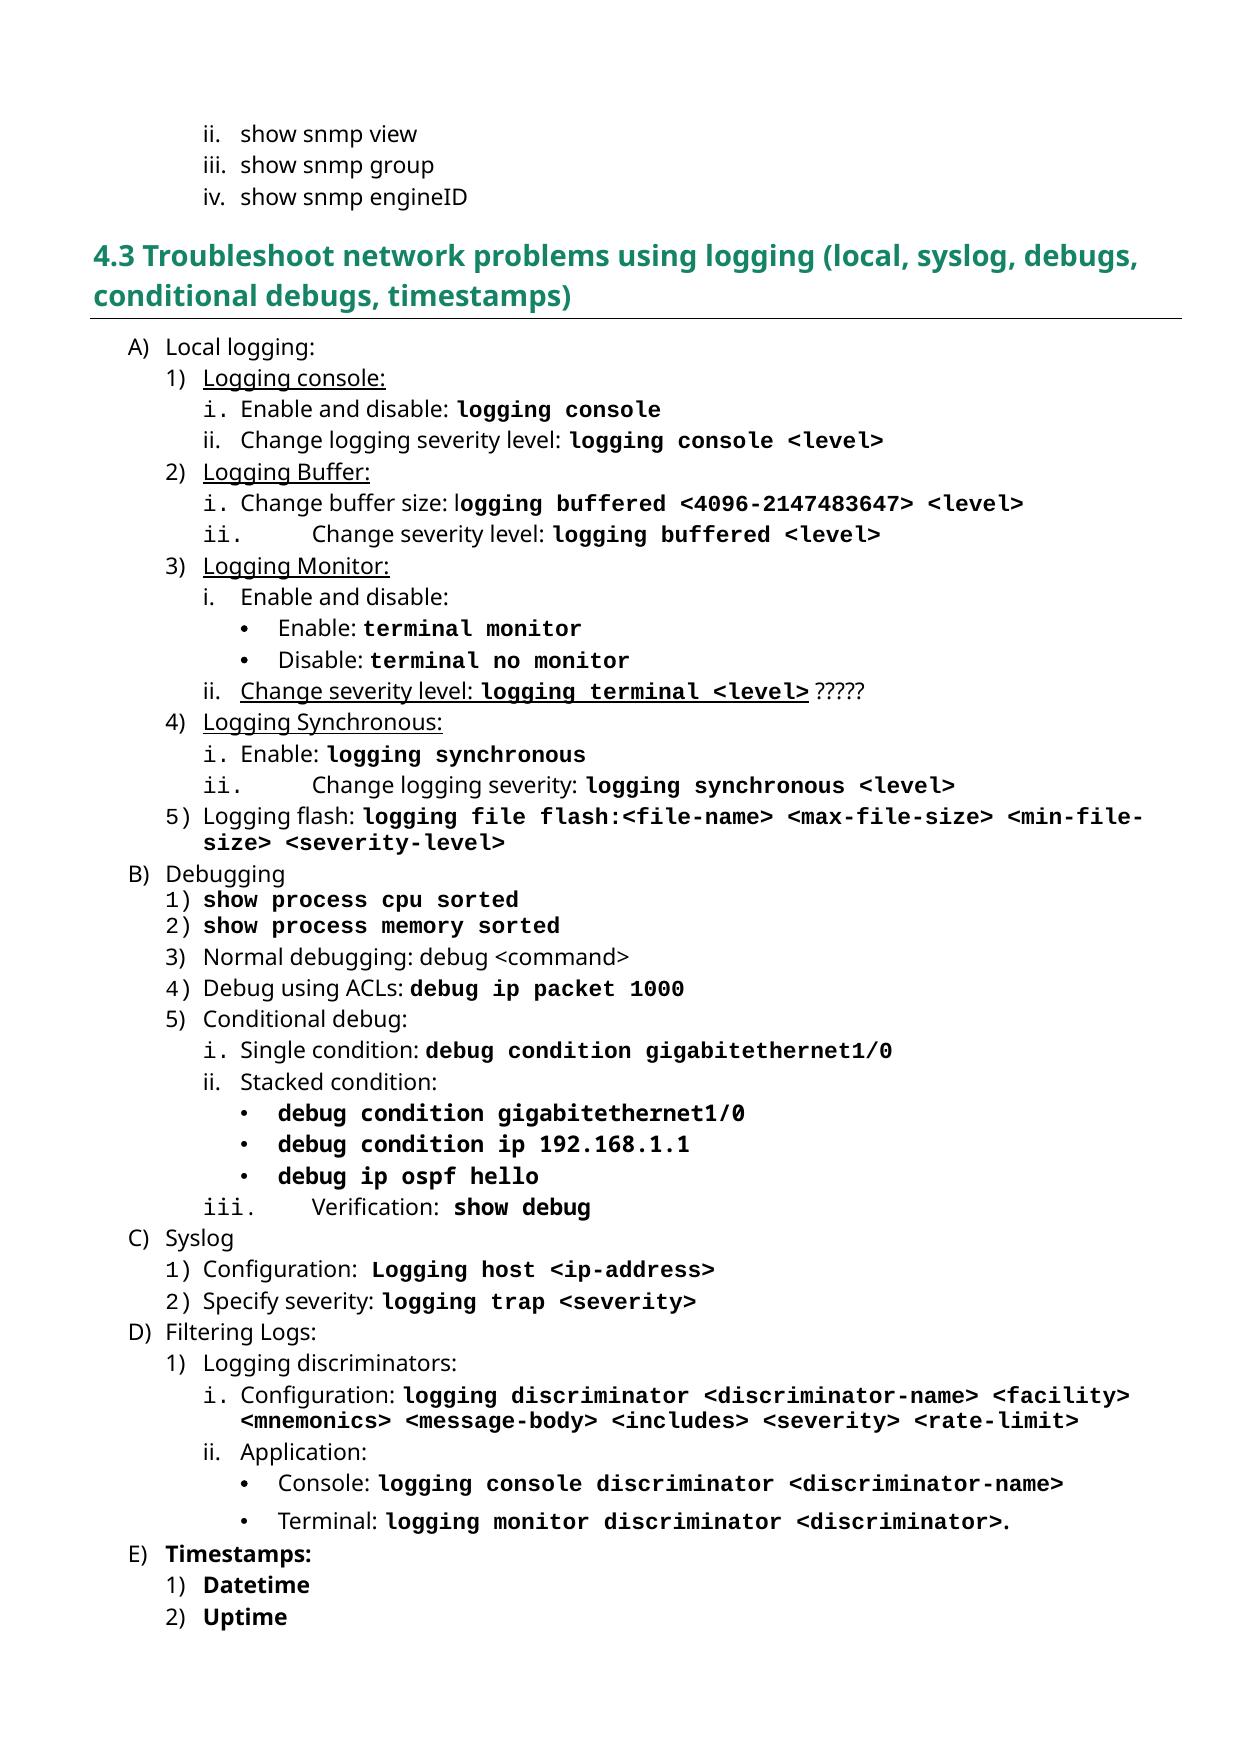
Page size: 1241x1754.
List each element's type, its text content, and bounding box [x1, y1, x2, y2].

list Verification: show debug [203, 1191, 1182, 1222]
list Change logging severity: logging synchronous <level> [203, 769, 1182, 800]
list Change logging severity level: logging console <level> [203, 424, 1182, 456]
list Logging discriminators: [165, 1347, 1182, 1378]
list debug ip ospf hello [240, 1159, 1182, 1191]
subtitle 4.3 Troubleshoot network problems using logging (local, syslog, debugs, conditional debugs, timestamps) [90, 233, 1182, 318]
list Enable and disable: logging console [203, 393, 1182, 424]
list Application: [203, 1436, 1182, 1467]
list Logging flash: logging file flash:<file-name> <max-file-size> <min-file-size> <severity-level> [165, 800, 1182, 857]
list show process memory sorted [165, 915, 1182, 941]
list Specify severity: logging trap <severity> [165, 1285, 1182, 1316]
list show snmp engineID [203, 181, 1182, 212]
list Local logging: [128, 331, 1182, 362]
list Terminal: logging monitor discriminator <discriminator>. [240, 1498, 1182, 1538]
list show snmp group [203, 149, 1182, 181]
list Logging Monitor: [165, 550, 1182, 581]
list Debug using ACLs: debug ip packet 1000 [165, 972, 1182, 1003]
list Configuration: logging discriminator <discriminator-name> <facility> <mnemonics> <message-body> <includes> <severity> <rate-limit> [203, 1378, 1182, 1436]
list show process cpu sorted [165, 889, 1182, 915]
list Disable: terminal no monitor [240, 643, 1182, 675]
list Stacked condition: [203, 1066, 1182, 1097]
list debug condition ip 192.168.1.1 [240, 1128, 1182, 1159]
list Conditional debug: [165, 1003, 1182, 1034]
list Change severity level: logging terminal <level> ????? [203, 675, 1182, 706]
list Console: logging console discriminator <discriminator-name> [240, 1467, 1182, 1498]
list Timestamps: [128, 1538, 1182, 1569]
list Debugging [128, 857, 1182, 889]
list Configuration: Logging host <ip-address> [165, 1253, 1182, 1285]
list Enable: logging synchronous [203, 737, 1182, 769]
list Syslog [128, 1222, 1182, 1253]
list Change buffer size: logging buffered <4096-2147483647> <level> [203, 487, 1182, 518]
list Uptime [165, 1601, 1182, 1632]
list Normal debugging: debug <command> [165, 941, 1182, 972]
list Datetime [165, 1569, 1182, 1601]
list debug condition gigabitethernet1/0 [240, 1097, 1182, 1128]
list Change severity level: logging buffered <level> [203, 518, 1182, 550]
list Enable: terminal monitor [240, 612, 1182, 643]
list show snmp view [203, 118, 1182, 149]
list Logging Buffer: [165, 456, 1182, 487]
list Logging console: [165, 362, 1182, 393]
list Enable and disable: [203, 581, 1182, 612]
list Logging Synchronous: [165, 706, 1182, 737]
list Single condition: debug condition gigabitethernet1/0 [203, 1034, 1182, 1066]
list Filtering Logs: [128, 1316, 1182, 1347]
